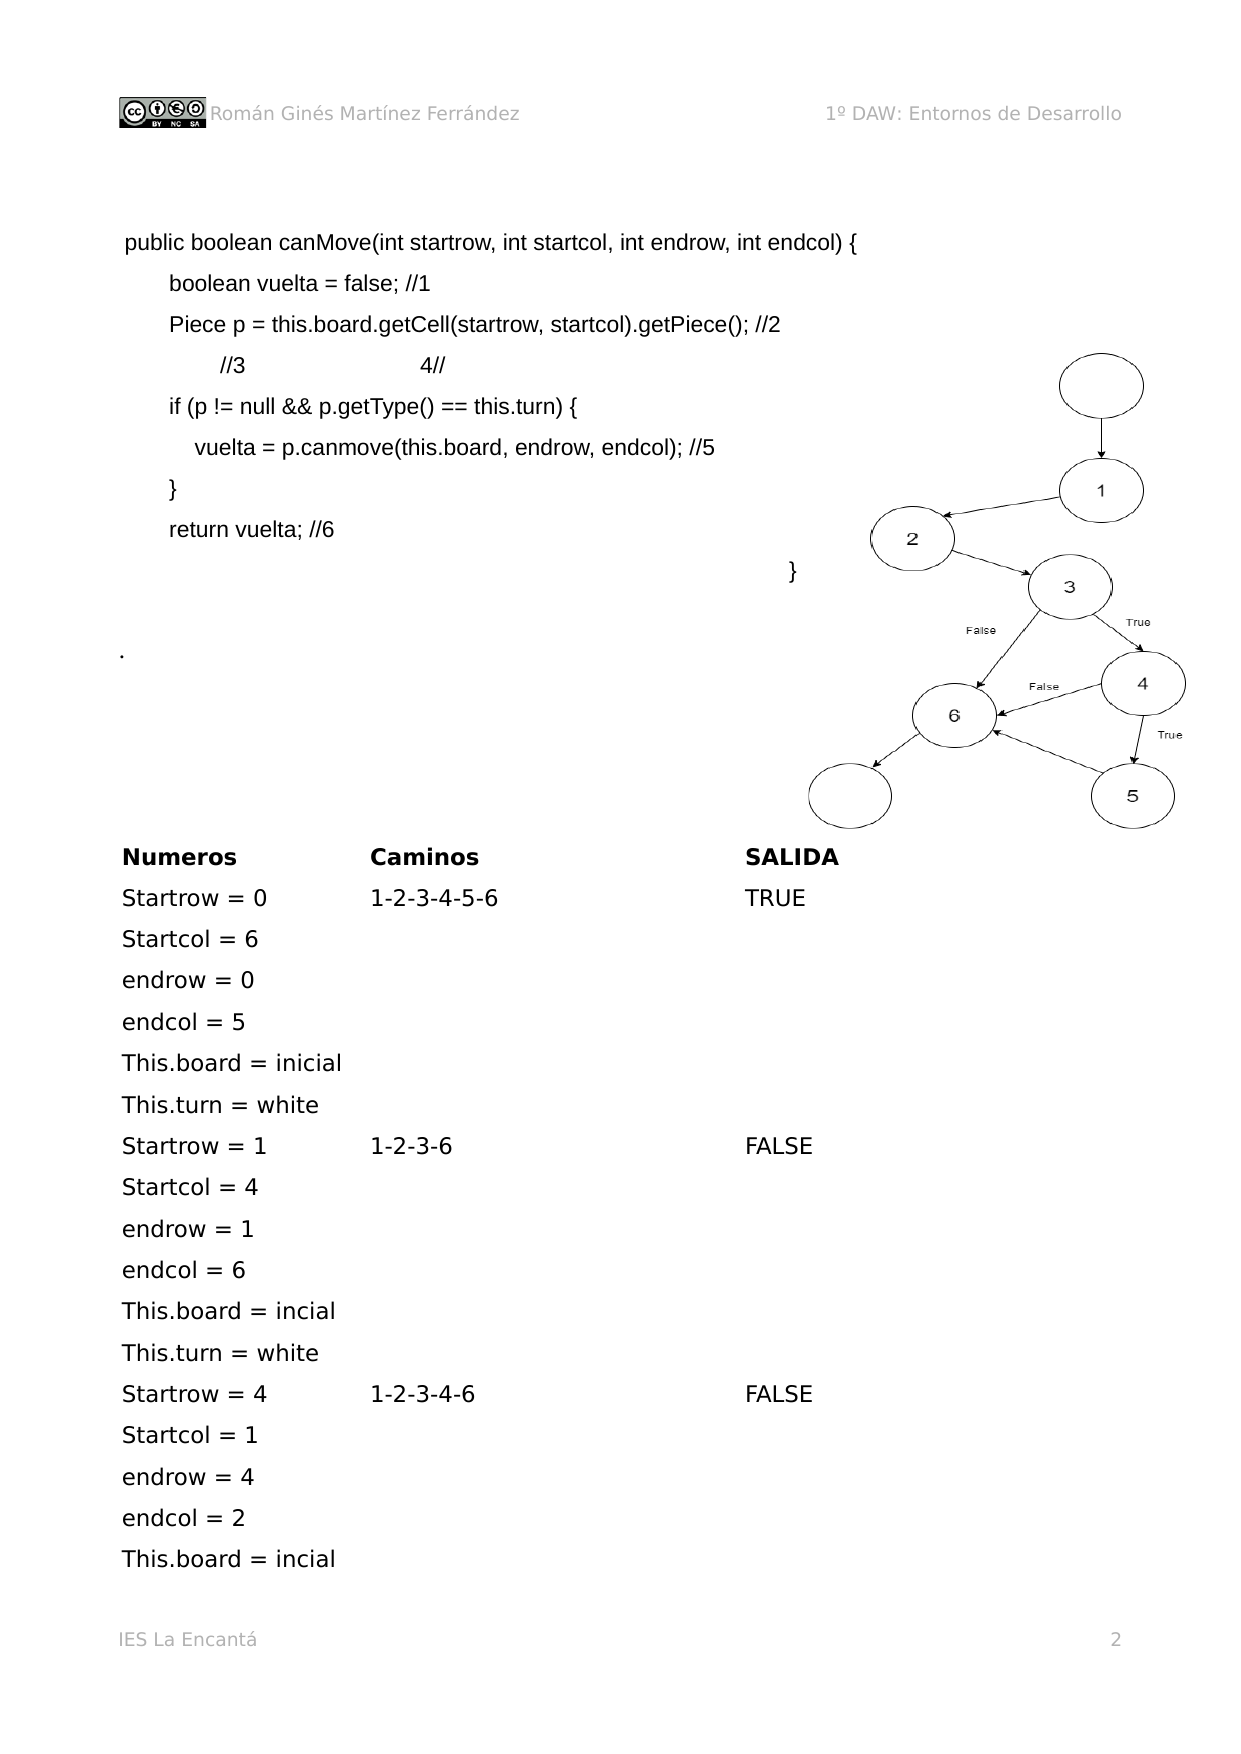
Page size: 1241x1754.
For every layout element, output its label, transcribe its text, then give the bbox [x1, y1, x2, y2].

text return vuelta; //6 [118, 516, 808, 542]
table_cell Startrow = 4 Startcol = 1 endrow = 4 endcol = 2 This.board = incial [122, 1378, 370, 1585]
table_cell 1-2-3-6 [370, 1130, 745, 1378]
picture [808, 353, 1198, 829]
table_cell 1-2-3-4-6 [370, 1378, 745, 1585]
text //3 4// [118, 352, 1122, 378]
table_cell VERDADERO [745, 882, 1122, 1130]
text vuelta = p.canmove(this.board, endrow, endcol); //5 [118, 434, 808, 460]
picture [119, 97, 207, 128]
table_cell Startrow = 1 Startcol = 4 endrow = 1 endcol = 6 This.board = incial This.turn = white [122, 1130, 370, 1378]
text boolean vuelta = false; //1 [118, 270, 1122, 296]
table_header Caminos [370, 841, 745, 882]
text } [118, 475, 808, 501]
text public boolean canMove(int startrow, int startcol, int endrow, int endcol) { [118, 149, 1122, 255]
table_header SALIDA [745, 841, 1122, 882]
text Piece p = this.board.getCell(startrow, startcol).getPiece(); //2 [118, 311, 1122, 337]
table_cell Startrow = 0 Startcol = 6 endrow = 0 endcol = 5 This.board = inicial This.turn = white [122, 882, 370, 1130]
table_header Numeros [122, 841, 370, 882]
text } . [118, 557, 808, 663]
table_cell FALSO [745, 1378, 1122, 1585]
table_cell FALSO [745, 1130, 1122, 1378]
table_cell 1-2-3-4-5-6 [370, 882, 745, 1130]
text if (p != null && p.getType() == this.turn) { [118, 393, 808, 419]
